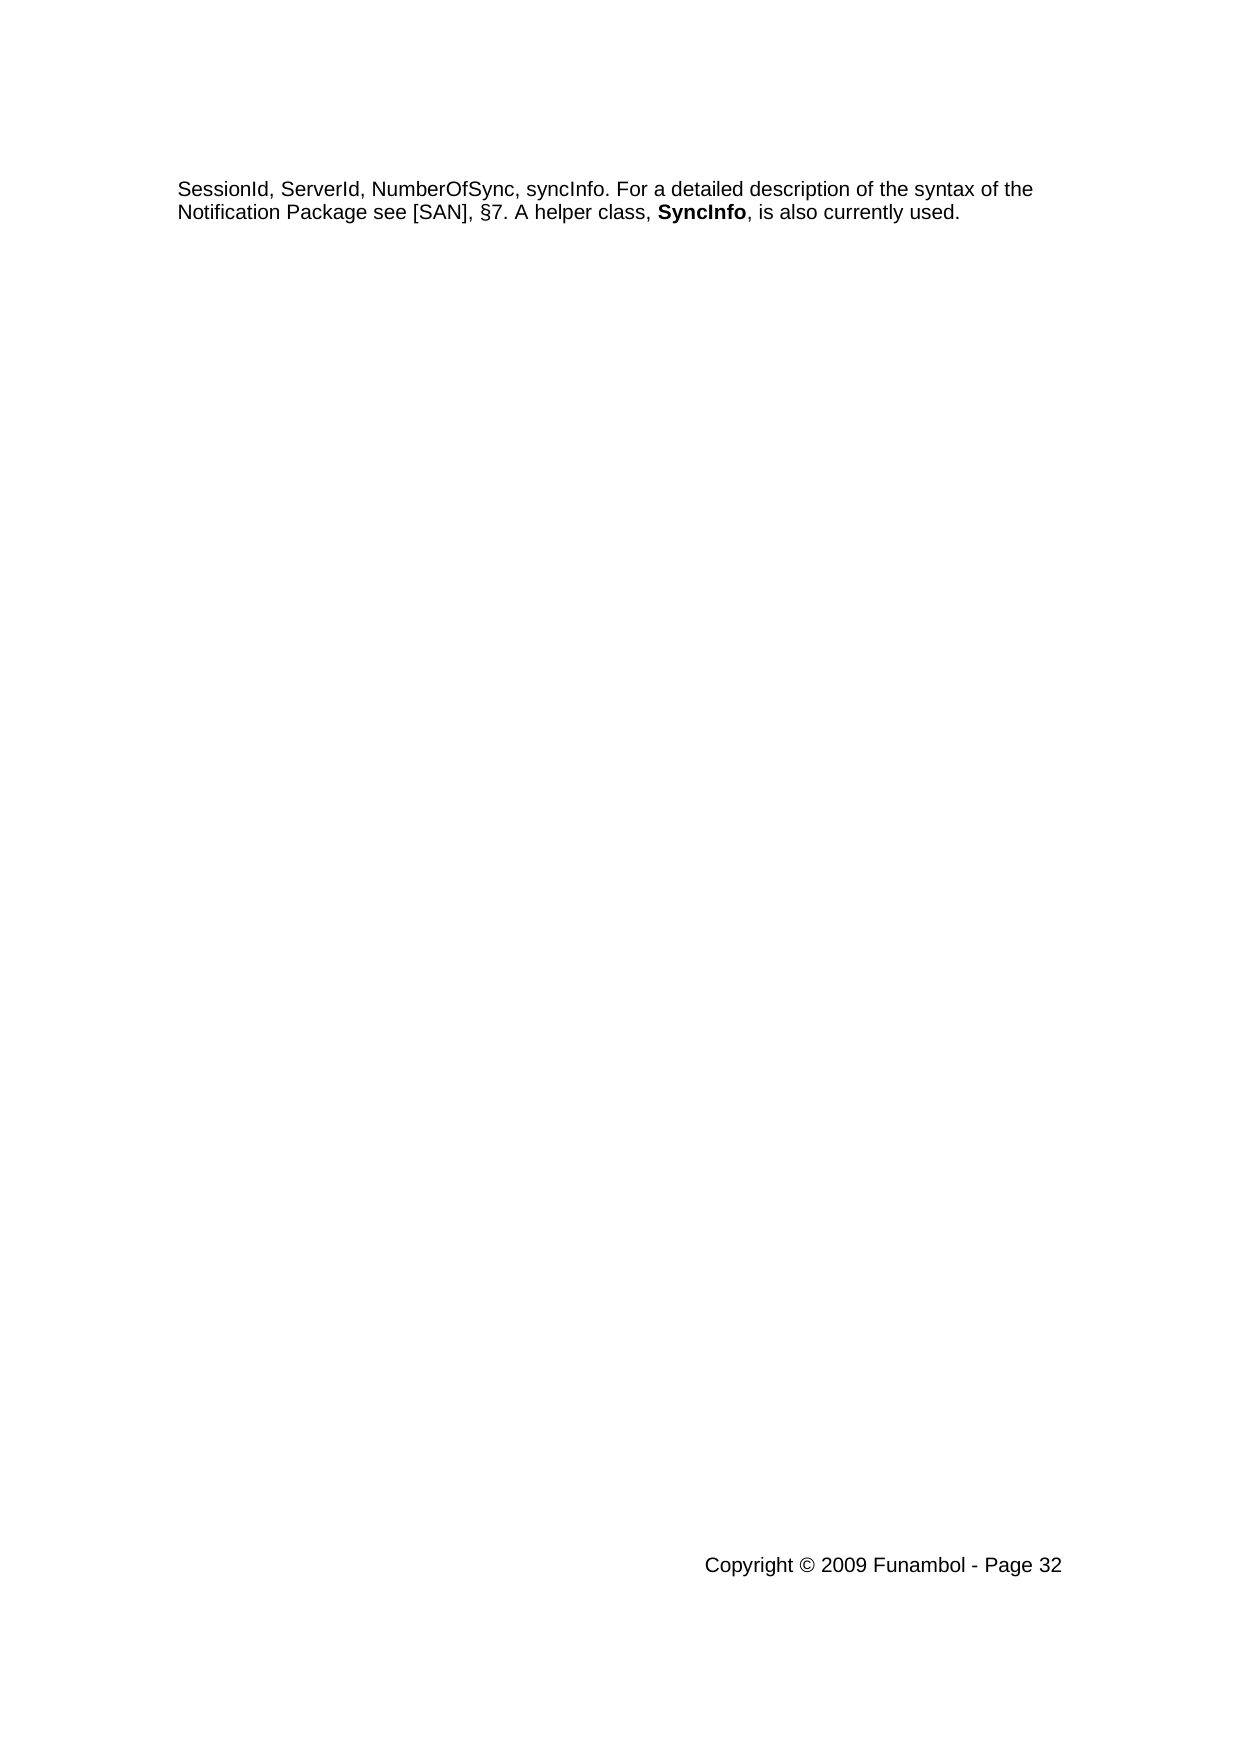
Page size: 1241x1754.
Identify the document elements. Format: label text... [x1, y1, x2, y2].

text SessionId, ServerId, NumberOfSync, syncInfo. For a detailed description of the syntax of the Notification Package see [SAN], §7. A helper class, SyncInfo, is also currently used. [177, 177, 1063, 224]
